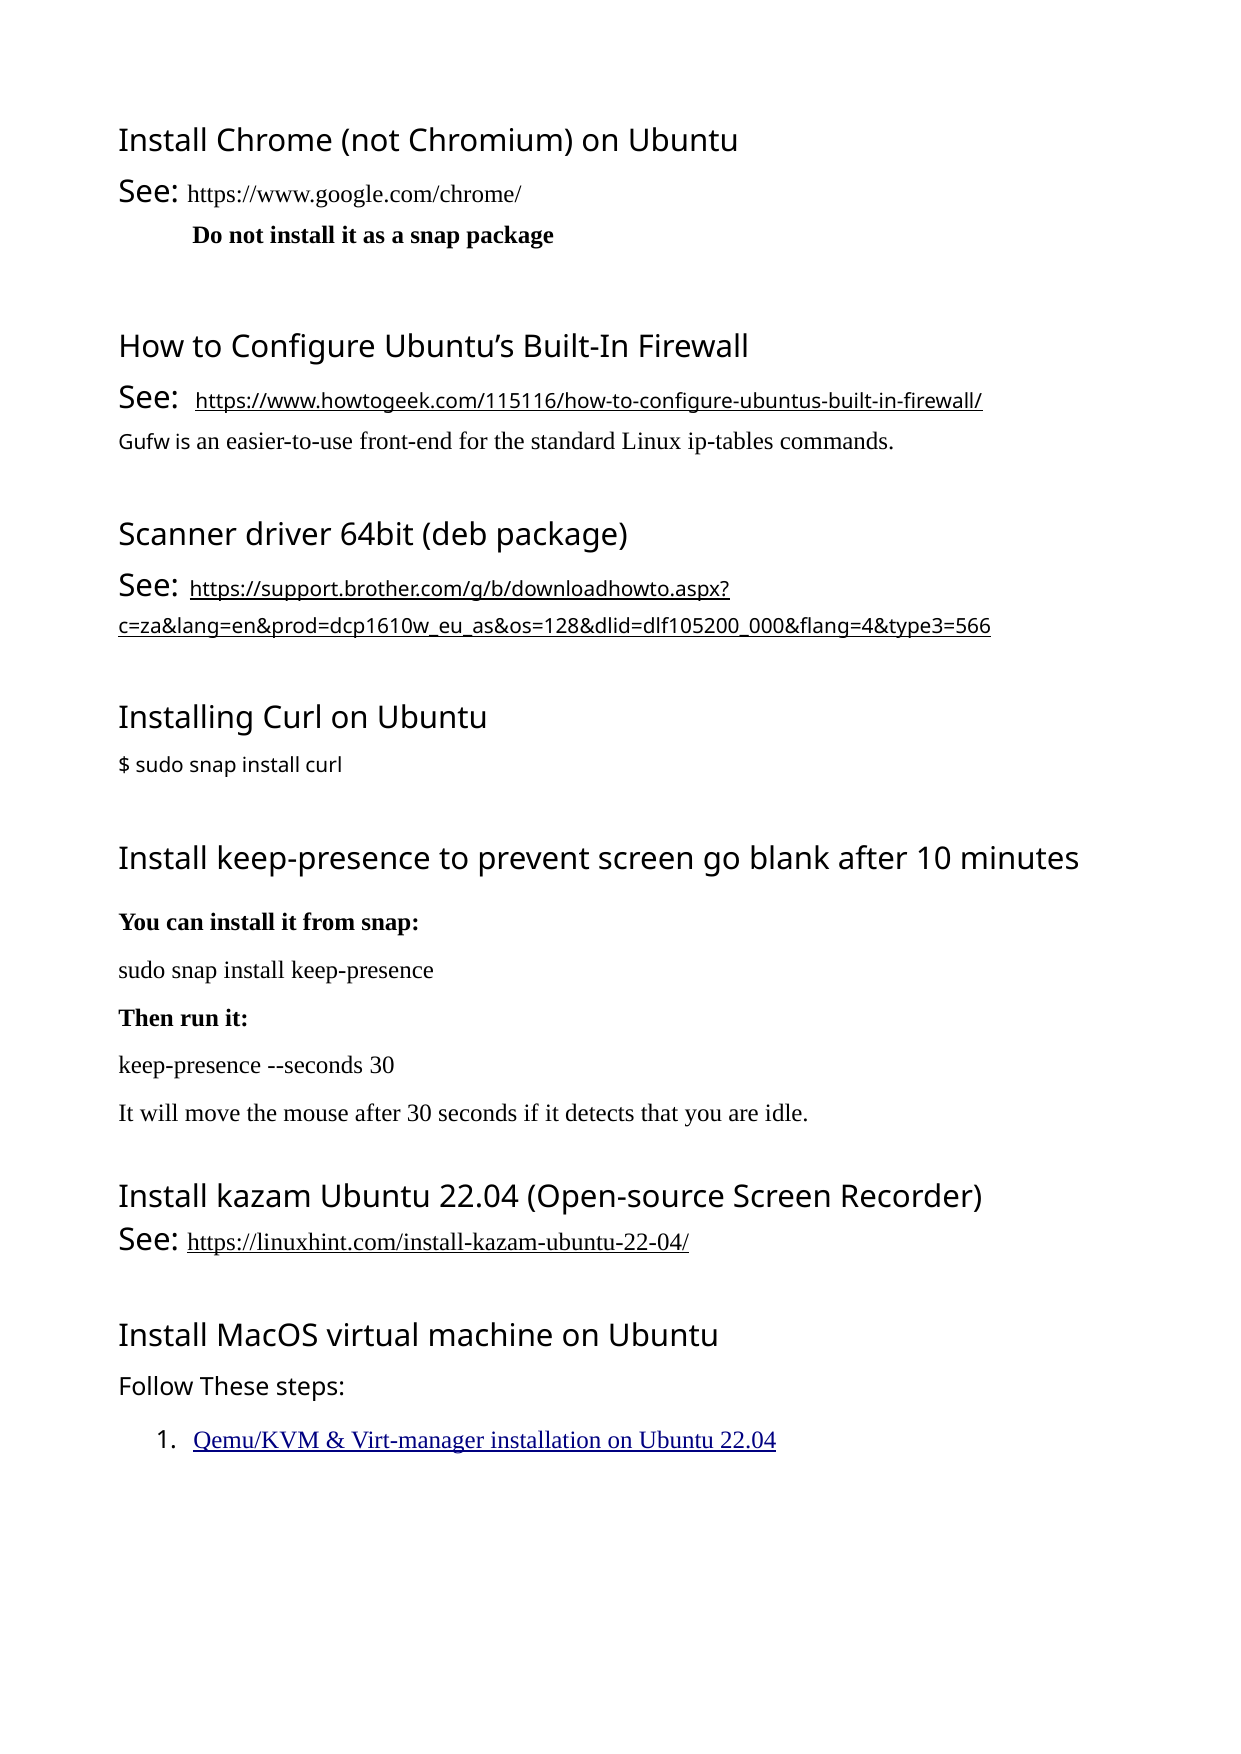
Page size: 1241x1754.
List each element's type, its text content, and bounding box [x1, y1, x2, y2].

text Install kazam Ubuntu 22.04 (Open-source Screen Recorder) [118, 1174, 1122, 1217]
subtitle Do not install it as a snap package [118, 220, 1122, 249]
subtitle How to Configure Ubuntu’s Built-In Firewall [118, 324, 1122, 366]
text You can install it from snap: [118, 907, 1122, 936]
text See: https://www.howtogeek.com/115116/how-to-configure-ubuntus-built-in-firewall/ [118, 375, 1122, 417]
subtitle Install Chrome (not Chromium) on Ubuntu [118, 118, 1122, 161]
text sudo snap install keep-presence [118, 955, 1122, 984]
text Gufw is an easier-to-use front-end for the standard Linux ip-tables commands. [118, 426, 1122, 455]
text Then run it: [118, 1003, 1122, 1031]
text See: https://linuxhint.com/install-kazam-ubuntu-22-04/ [118, 1217, 1122, 1259]
text See: https://support.brother.com/g/b/downloadhowto.aspx?c=za&lang=en&prod=dcp1610w_eu_as&os=128&dlid=dlf105200_000&flang=4&type3=566 [118, 563, 1122, 640]
text Follow These steps: [118, 1368, 1122, 1402]
text $ sudo snap install curl [118, 750, 1122, 778]
text It will move the mouse after 30 seconds if it detects that you are idle. [118, 1098, 1122, 1127]
text keep-presence --seconds 30 [118, 1050, 1122, 1079]
subtitle Installing Curl on Ubuntu [118, 695, 1122, 738]
subtitle Install MacOS virtual machine on Ubuntu [118, 1313, 1122, 1356]
list Qemu/KVM & Virt-manager installation on Ubuntu 22.04 [156, 1422, 1122, 1456]
subtitle Scanner driver 64bit (deb package) [118, 512, 1122, 555]
text See: https://www.google.com/chrome/ [118, 169, 1122, 212]
text Install keep-presence to prevent screen go blank after 10 minutes [118, 836, 1122, 879]
